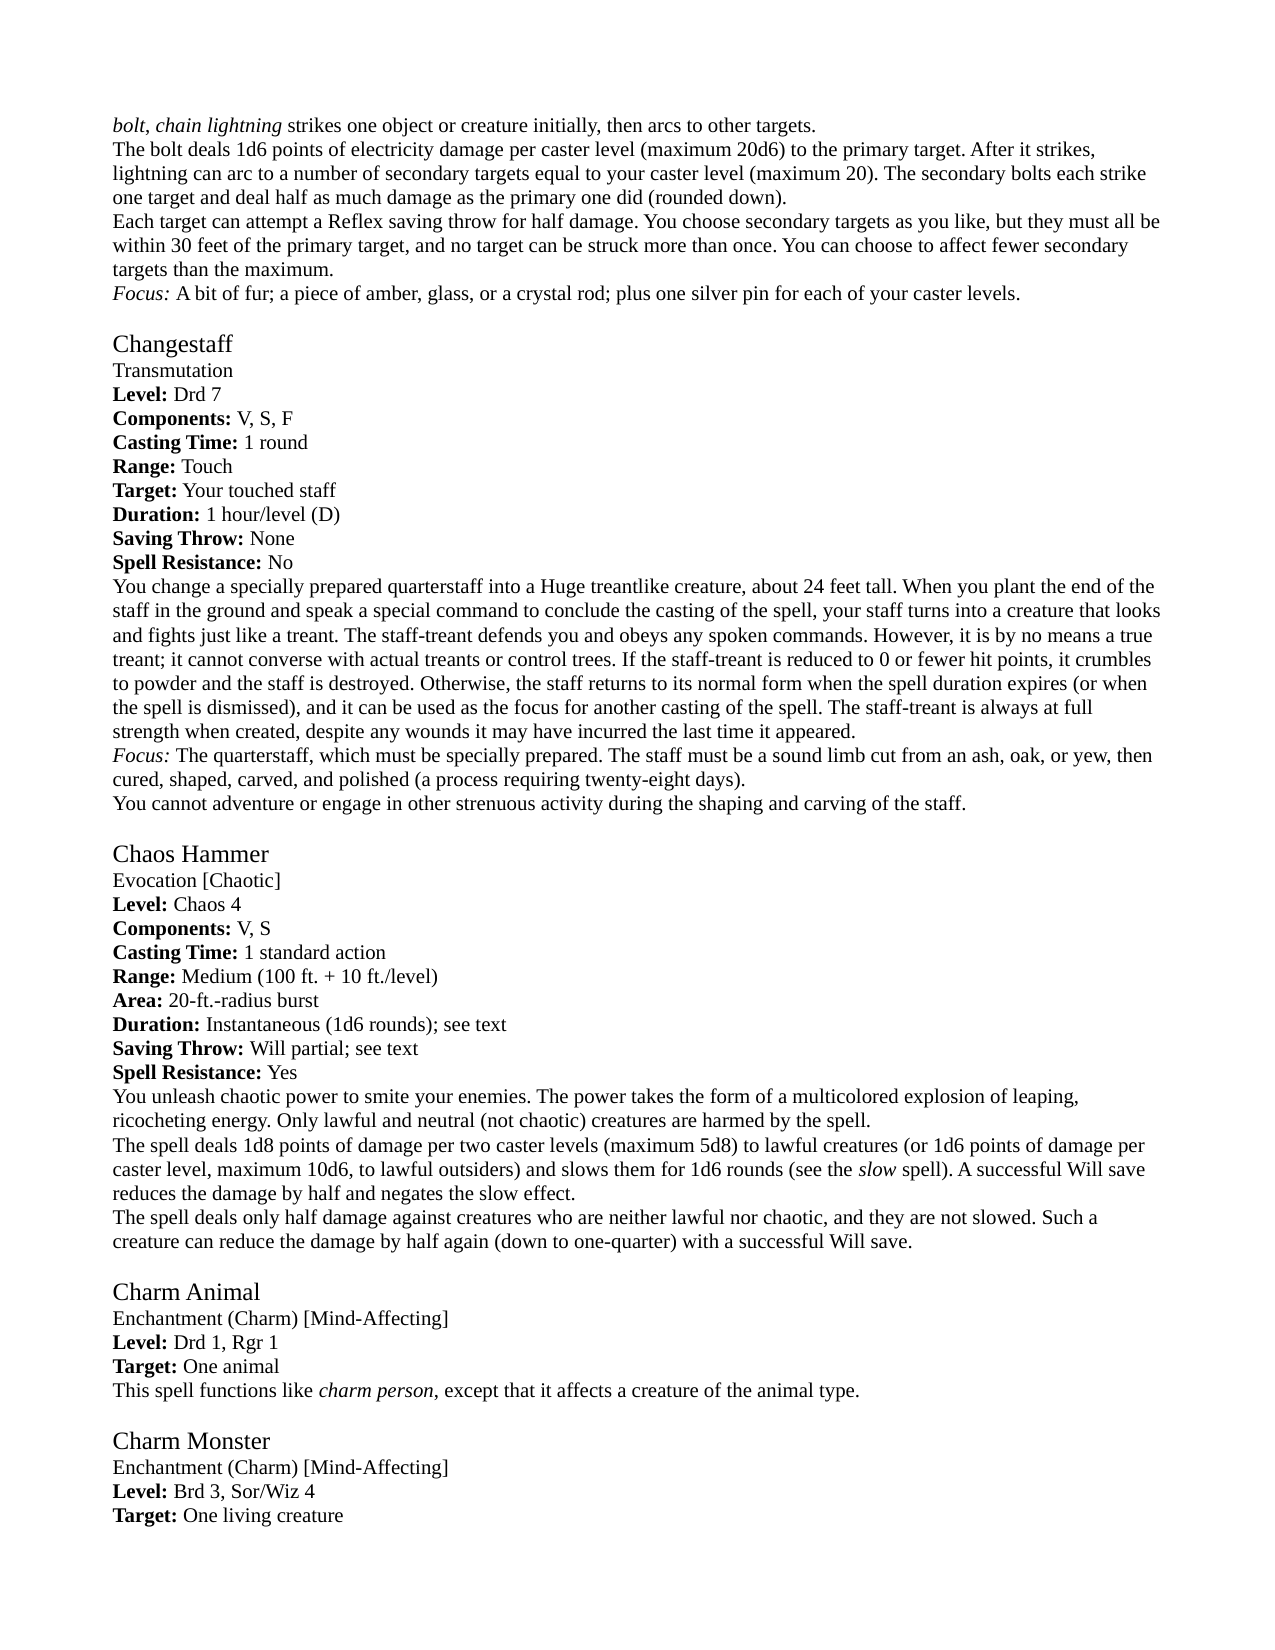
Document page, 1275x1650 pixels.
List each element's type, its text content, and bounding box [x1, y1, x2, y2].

text bolt, chain lightning strikes one object or creature initially, then arcs to other targets. [112, 112, 1162, 137]
text Level: Drd 7 [112, 382, 1162, 406]
text Saving Throw: None [112, 526, 1162, 550]
text Area: 20-ft.-radius burst [112, 988, 1162, 1012]
text Spell Resistance: No [112, 550, 1162, 574]
text Changestaff [112, 329, 1162, 358]
text Each target can attempt a Reflex saving throw for half damage. You choose secondary targets as you like, but they must all be within 30 feet of the primary target, and no target can be struck more than once. You can choose to affect fewer secondary targets than the maximum. [112, 209, 1162, 281]
text Range: Touch [112, 454, 1162, 478]
text You change a specially prepared quarterstaff into a Huge treantlike creature, about 24 feet tall. When you plant the end of the staff in the ground and speak a special command to conclude the casting of the spell, your staff turns into a creature that looks and fights just like a treant. The staff-treant defends you and obeys any spoken commands. However, it is by no means a true treant; it cannot converse with actual treants or control trees. If the staff-treant is reduced to 0 or fewer hit points, it crumbles to powder and the staff is destroyed. Otherwise, the staff returns to its normal form when the spell duration expires (or when the spell is dismissed), and it can be used as the focus for another casting of the spell. The staff-treant is always at full strength when created, despite any wounds it may have incurred the last time it appeared. [112, 574, 1162, 743]
text Enchantment (Charm) [Mind-Affecting] [112, 1455, 1162, 1479]
text Components: V, S [112, 916, 1162, 940]
text Focus: A bit of fur; a piece of amber, glass, or a crystal rod; plus one silver pin for each of your caster levels. [112, 281, 1162, 305]
text Transmutation [112, 358, 1162, 382]
text Charm Monster [112, 1426, 1162, 1455]
text The spell deals only half damage against creatures who are neither lawful nor chaotic, and they are not slowed. Such a creature can reduce the damage by half again (down to one-quarter) with a successful Will save. [112, 1205, 1162, 1253]
text Casting Time: 1 standard action [112, 940, 1162, 964]
text Duration: 1 hour/level (D) [112, 502, 1162, 526]
text Enchantment (Charm) [Mind-Affecting] [112, 1306, 1162, 1330]
text Chaos Hammer [112, 839, 1162, 868]
text Components: V, S, F [112, 406, 1162, 430]
text Focus: The quarterstaff, which must be specially prepared. The staff must be a sound limb cut from an ash, oak, or yew, then cured, shaped, carved, and polished (a process requiring twenty-eight days). [112, 743, 1162, 791]
text Casting Time: 1 round [112, 430, 1162, 454]
text You cannot adventure or engage in other strenuous activity during the shaping and carving of the staff. [112, 791, 1162, 815]
text Charm Animal [112, 1277, 1162, 1306]
text Evocation [Chaotic] [112, 868, 1162, 892]
text You unleash chaotic power to smite your enemies. The power takes the form of a multicolored explosion of leaping, ricocheting energy. Only lawful and neutral (not chaotic) creatures are harmed by the spell. [112, 1084, 1162, 1132]
text Target: One animal [112, 1354, 1162, 1378]
text Level: Brd 3, Sor/Wiz 4 [112, 1479, 1162, 1503]
text The spell deals 1d8 points of damage per two caster levels (maximum 5d8) to lawful creatures (or 1d6 points of damage per caster level, maximum 10d6, to lawful outsiders) and slows them for 1d6 rounds (see the slow spell). A successful Will save reduces the damage by half and negates the slow effect. [112, 1132, 1162, 1205]
text Saving Throw: Will partial; see text [112, 1036, 1162, 1060]
text Target: Your touched staff [112, 478, 1162, 502]
text Spell Resistance: Yes [112, 1060, 1162, 1084]
text Range: Medium (100 ft. + 10 ft./level) [112, 964, 1162, 988]
text This spell functions like charm person, except that it affects a creature of the animal type. [112, 1378, 1162, 1402]
text Target: One living creature [112, 1503, 1162, 1527]
text Level: Drd 1, Rgr 1 [112, 1330, 1162, 1354]
text Level: Chaos 4 [112, 892, 1162, 916]
text The bolt deals 1d6 points of electricity damage per caster level (maximum 20d6) to the primary target. After it strikes, lightning can arc to a number of secondary targets equal to your caster level (maximum 20). The secondary bolts each strike one target and deal half as much damage as the primary one did (rounded down). [112, 137, 1162, 209]
text Duration: Instantaneous (1d6 rounds); see text [112, 1012, 1162, 1036]
